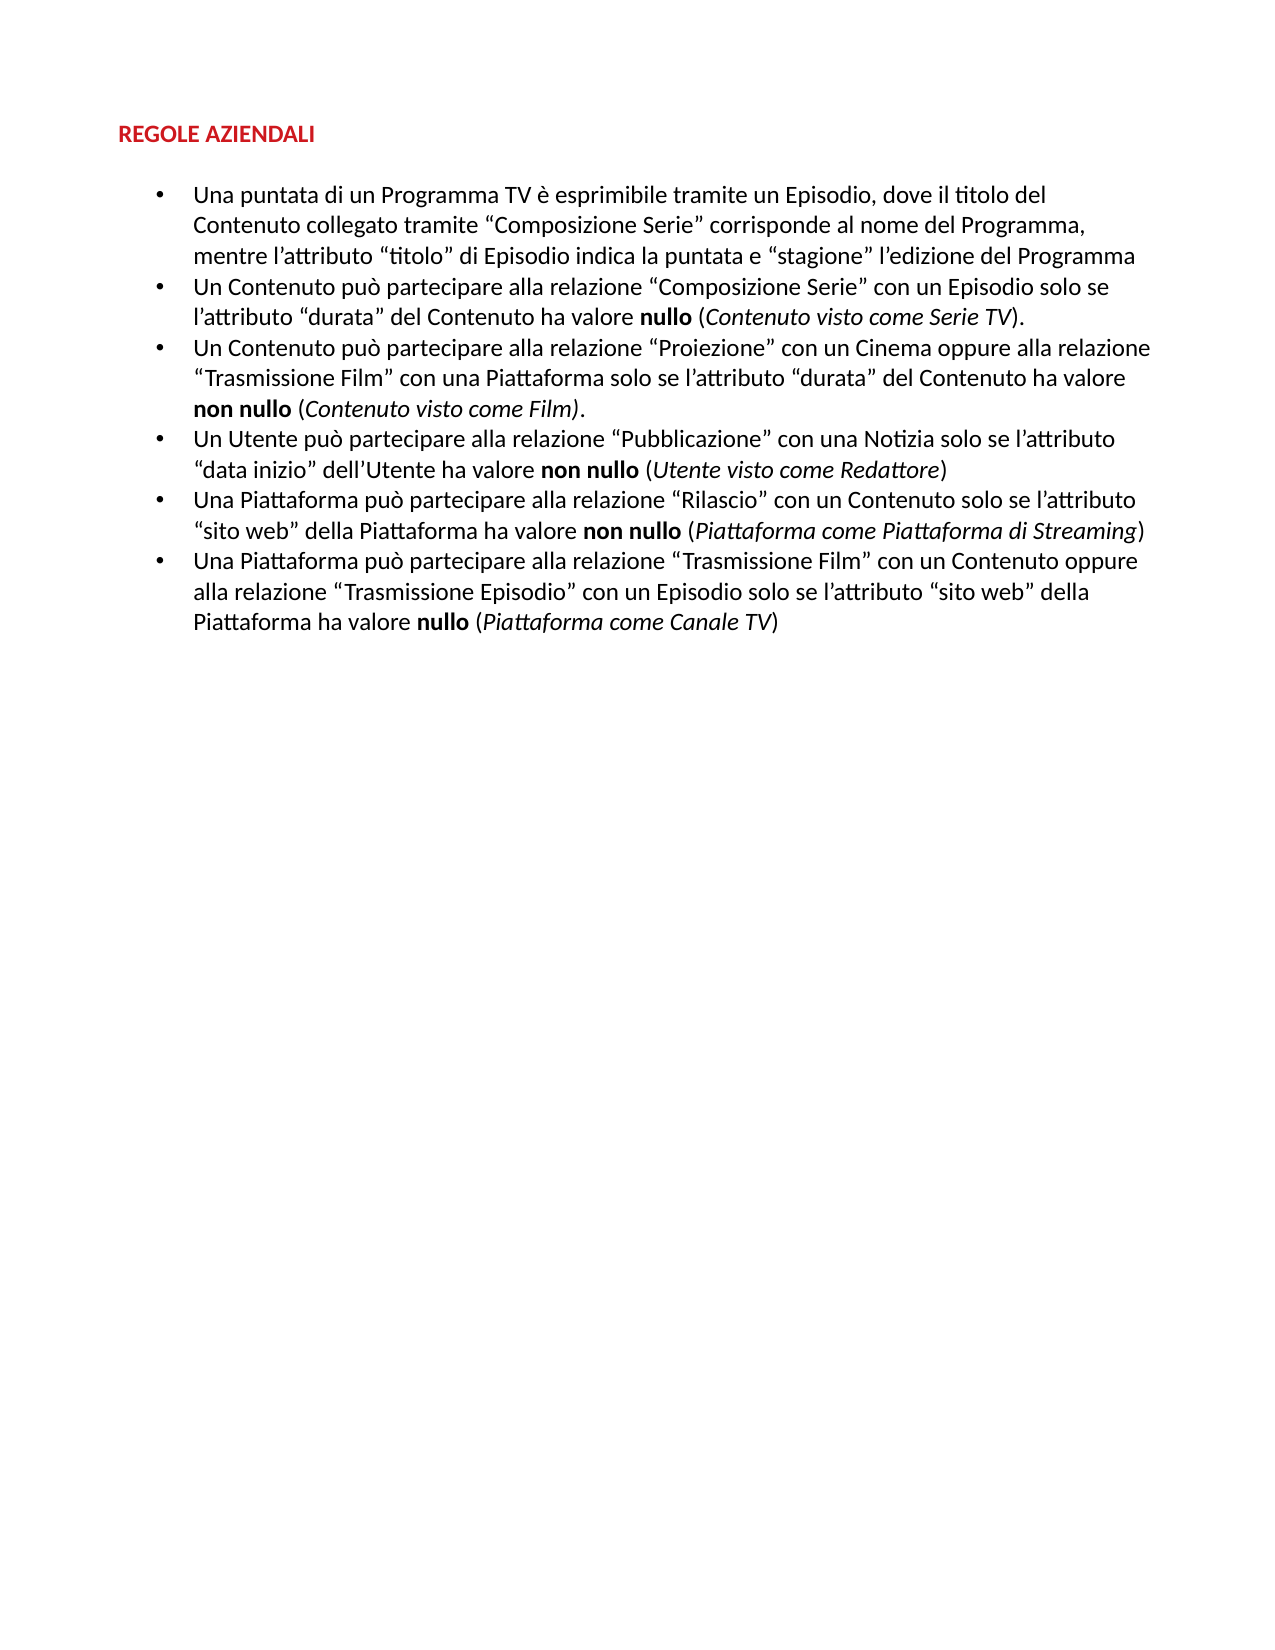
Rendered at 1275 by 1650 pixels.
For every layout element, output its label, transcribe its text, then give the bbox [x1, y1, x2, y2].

list Un Utente può partecipare alla relazione “Pubblicazione” con una Notizia solo se l’attributo “data inizio” dell’Utente ha valore non nullo (Utente visto come Redattore) [156, 423, 1157, 484]
list Un Contenuto può partecipare alla relazione “Proiezione” con un Cinema oppure alla relazione “Trasmissione Film” con una Piattaforma solo se l’attributo “durata” del Contenuto ha valore non nullo (Contenuto visto come Film). [156, 332, 1157, 423]
list Una Piattaforma può partecipare alla relazione “Rilascio” con un Contenuto solo se l’attributo “sito web” della Piattaforma ha valore non nullo (Piattaforma come Piattaforma di Streaming) [156, 484, 1157, 545]
list Una puntata di un Programma TV è esprimibile tramite un Episodio, dove il titolo del Contenuto collegato tramite “Composizione Serie” corrisponde al nome del Programma, mentre l’attributo “titolo” di Episodio indica la puntata e “stagione” l’edizione del Programma [156, 179, 1157, 271]
text REGOLE AZIENDALI [118, 118, 1157, 149]
list Una Piattaforma può partecipare alla relazione “Trasmissione Film” con un Contenuto oppure alla relazione “Trasmissione Episodio” con un Episodio solo se l’attributo “sito web” della Piattaforma ha valore nullo (Piattaforma come Canale TV) [156, 545, 1157, 637]
list Un Contenuto può partecipare alla relazione “Composizione Serie” con un Episodio solo se l’attributo “durata” del Contenuto ha valore nullo (Contenuto visto come Serie TV). [156, 271, 1157, 332]
